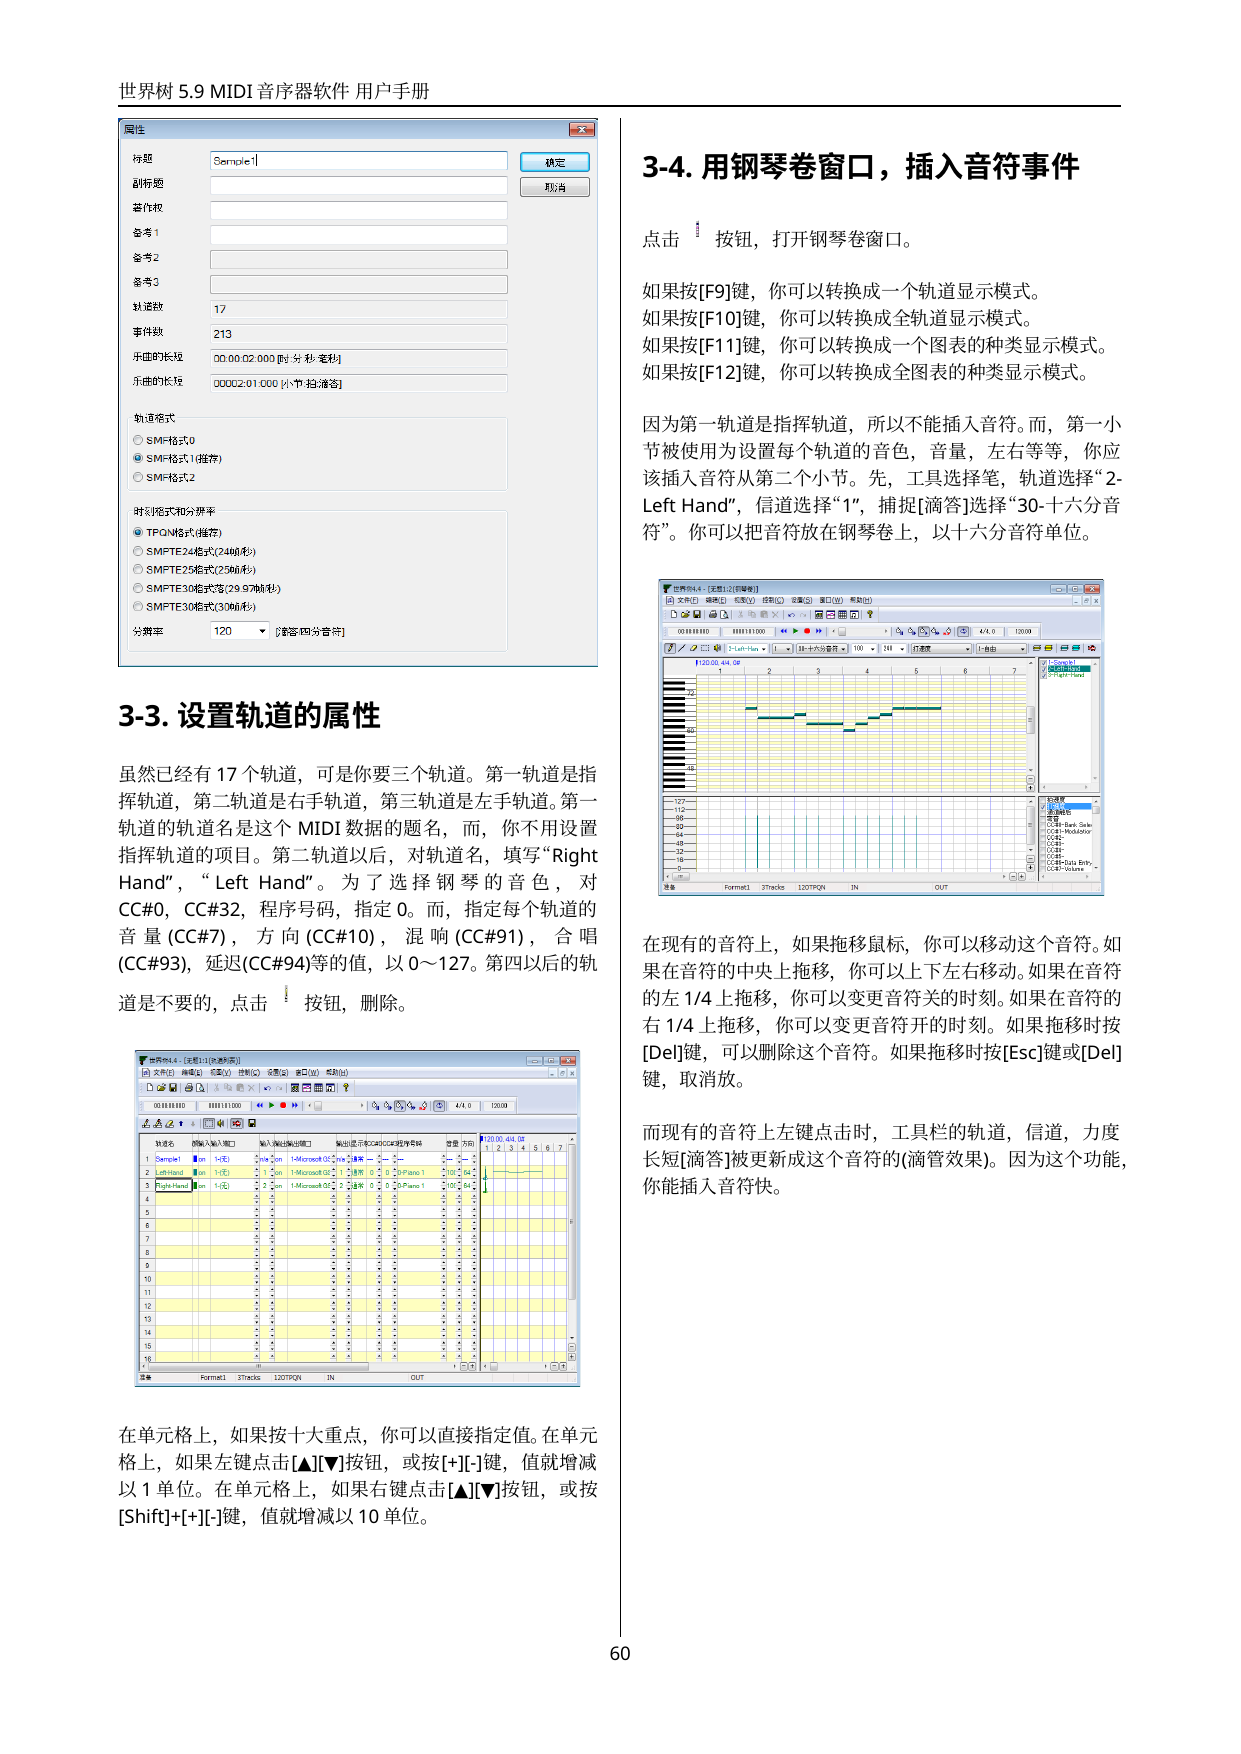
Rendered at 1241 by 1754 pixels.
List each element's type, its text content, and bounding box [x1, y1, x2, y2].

text 如果按[F9]键，你可以转换成一个轨道显示模式。 [642, 277, 1122, 304]
picture [284, 985, 288, 1002]
picture [134, 1050, 581, 1387]
subtitle 3-4. 用钢琴卷窗口，插入音符事件 [642, 144, 1122, 186]
picture [658, 579, 1105, 896]
text 因为第一轨道是指挥轨道，所以不能插入音符。而，第一小节被使用为设置每个轨道的音色，音量，左右等等，你应该插入音符从第二个小节。先，工具选择笔，轨道选择“2-Left Hand”，信道选择“1”，捕捉[滴答]选择“30-十六分音符”。你可以把音符放在钢琴卷上，以十六分音符单位。 [642, 410, 1122, 545]
subtitle 3-3. 设置轨道的属性 [118, 692, 598, 734]
text 如果按[F10]键，你可以转换成全轨道显示模式。 [642, 304, 1122, 331]
text 点击按钮，打开钢琴卷窗口。 [642, 212, 1122, 251]
text 虽然已经有17个轨道，可是你要三个轨道。第一轨道是指挥轨道，第二轨道是右手轨道，第三轨道是左手轨道。第一轨道的轨道名是这个MIDI数据的题名，而，你不用设置指挥轨道的项目。第二轨道以后，对轨道名，填写“Right Hand”，“Left Hand”。为了选择钢琴的音色，对CC#0，CC#32，程序号码，指定0。而，指定每个轨道的音量(CC#7)，方向(CC#10)，混响(CC#91)，合唱(CC#93)，延迟(CC#94)等的值，以0～127。第四以后的轨道是不要的，点击按钮，删除。 [118, 760, 598, 1016]
text 而现有的音符上左键点击时，工具栏的轨道，信道，力度，长短[滴答]被更新成这个音符的(滴管效果)。因为这个功能，你能插入音符快。 [642, 1118, 1122, 1199]
text 如果按[F12]键，你可以转换成全图表的种类显示模式。 [642, 358, 1122, 385]
text 在现有的音符上，如果拖移鼠标，你可以移动这个音符。如果在音符的中央上拖移，你可以上下左右移动。如果在音符的左1/4上拖移，你可以变更音符关的时刻。如果在音符的右1/4上拖移，你可以变更音符开的时刻。如果拖移时按[Del]键，可以删除这个音符。如果拖移时按[Esc]键或[Del]键，取消放。 [642, 930, 1122, 1092]
text 在单元格上，如果按十大重点，你可以直接指定值。在单元格上，如果左键点击[▲][▼]按钮，或按[+][-]键，值就增减以1单位。在单元格上，如果右键点击[▲][▼]按钮，或按[Shift]+[+][-]键，值就增减以10单位。 [118, 1421, 598, 1529]
picture [118, 118, 598, 667]
text 如果按[F11]键，你可以转换成一个图表的种类显示模式。 [642, 331, 1122, 358]
